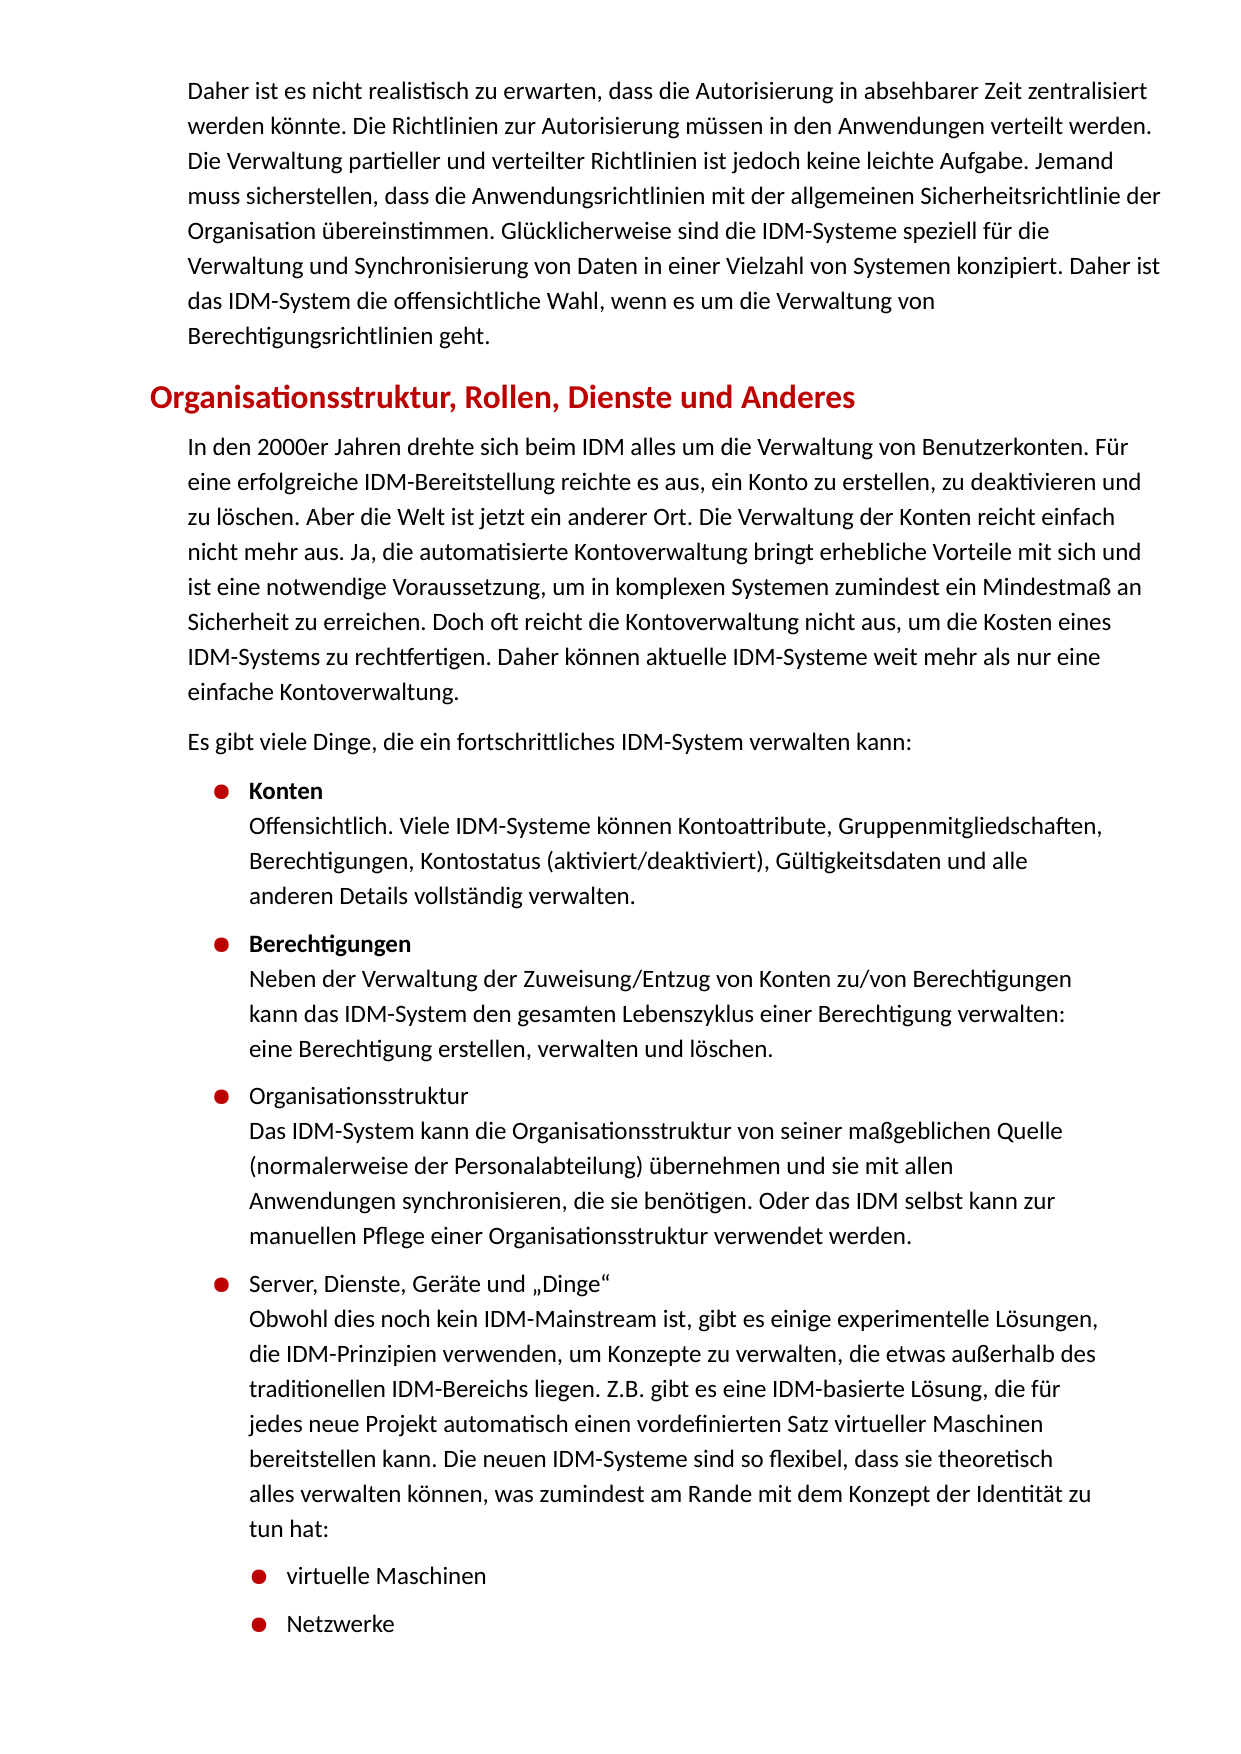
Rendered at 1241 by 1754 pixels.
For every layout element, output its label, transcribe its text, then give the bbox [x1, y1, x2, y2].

text Daher ist es nicht realistisch zu erwarten, dass die Autorisierung in absehbarer Zeit zentralisiert werden könnte. Die Richtlinien zur Autorisierung müssen in den Anwendungen verteilt werden. Die Verwaltung partieller und verteilter Richtlinien ist jedoch keine leichte Aufgabe. Jemand muss sicherstellen, dass die Anwendungsrichtlinien mit der allgemeinen Sicherheitsrichtlinie der Organisation übereinstimmen. Glücklicherweise sind die IDM-Systeme speziell für die Verwaltung und Synchronisierung von Daten in einer Vielzahl von Systemen konzipiert. Daher ist das IDM-System die offensichtliche Wahl, wenn es um die Verwaltung von Berechtigungsrichtlinien geht. [187, 75, 1165, 351]
list Berechtigungen Neben der Verwaltung der Zuweisung/Entzug von Konten zu/von Berechtigungen kann das IDM-System den gesamten Lebenszyklus einer Berechtigung verwalten: eine Berechtigung erstellen, verwalten und löschen. [211, 928, 1104, 1063]
list Server, Dienste, Geräte und „Dinge“ Obwohl dies noch kein IDM-Mainstream ist, gibt es einige experimentelle Lösungen, die IDM-Prinzipien verwenden, um Konzepte zu verwalten, die etwas außerhalb des traditionellen IDM-Bereichs liegen. Z.B. gibt es eine IDM-basierte Lösung, die für jedes neue Projekt automatisch einen vordefinierten Satz virtueller Maschinen bereitstellen kann. Die neuen IDM-Systeme sind so flexibel, dass sie theoretisch alles verwalten können, was zumindest am Rande mit dem Konzept der Identität zu tun hat: [211, 1268, 1104, 1543]
list Netzwerke [249, 1608, 1104, 1638]
text In den 2000er Jahren drehte sich beim IDM alles um die Verwaltung von Benutzerkonten. Für eine erfolgreiche IDM-Bereitstellung reichte es aus, ein Konto zu erstellen, zu deaktivieren und zu löschen. Aber die Welt ist jetzt ein anderer Ort. Die Verwaltung der Konten reicht einfach nicht mehr aus. Ja, die automatisierte Kontoverwaltung bringt erhebliche Vorteile mit sich und ist eine notwendige Voraussetzung, um in komplexen Systemen zumindest ein Mindestmaß an Sicherheit zu erreichen. Doch oft reicht die Kontoverwaltung nicht aus, um die Kosten eines IDM-Systems zu rechtfertigen. Daher können aktuelle IDM-Systeme weit mehr als nur eine einfache Kontoverwaltung. [187, 431, 1165, 707]
text Es gibt viele Dinge, die ein fortschrittliches IDM-System verwalten kann: [187, 726, 1165, 756]
list Organisationsstruktur Das IDM-System kann die Organisationsstruktur von seiner maßgeblichen Quelle (normalerweise der Personalabteilung) übernehmen und sie mit allen Anwendungen synchronisieren, die sie benötigen. Oder das IDM selbst kann zur manuellen Pflege einer Organisationsstruktur verwendet werden. [211, 1080, 1104, 1251]
list virtuelle Maschinen [249, 1560, 1104, 1591]
subtitle Organisationsstruktur, Rollen, Dienste und Anderes [150, 376, 1165, 417]
list Konten Offensichtlich. Viele IDM-Systeme können Kontoattribute, Gruppenmitgliedschaften, Berechtigungen, Kontostatus (aktiviert/deaktiviert), Gültigkeitsdaten und alle anderen Details vollständig verwalten. [211, 775, 1104, 911]
